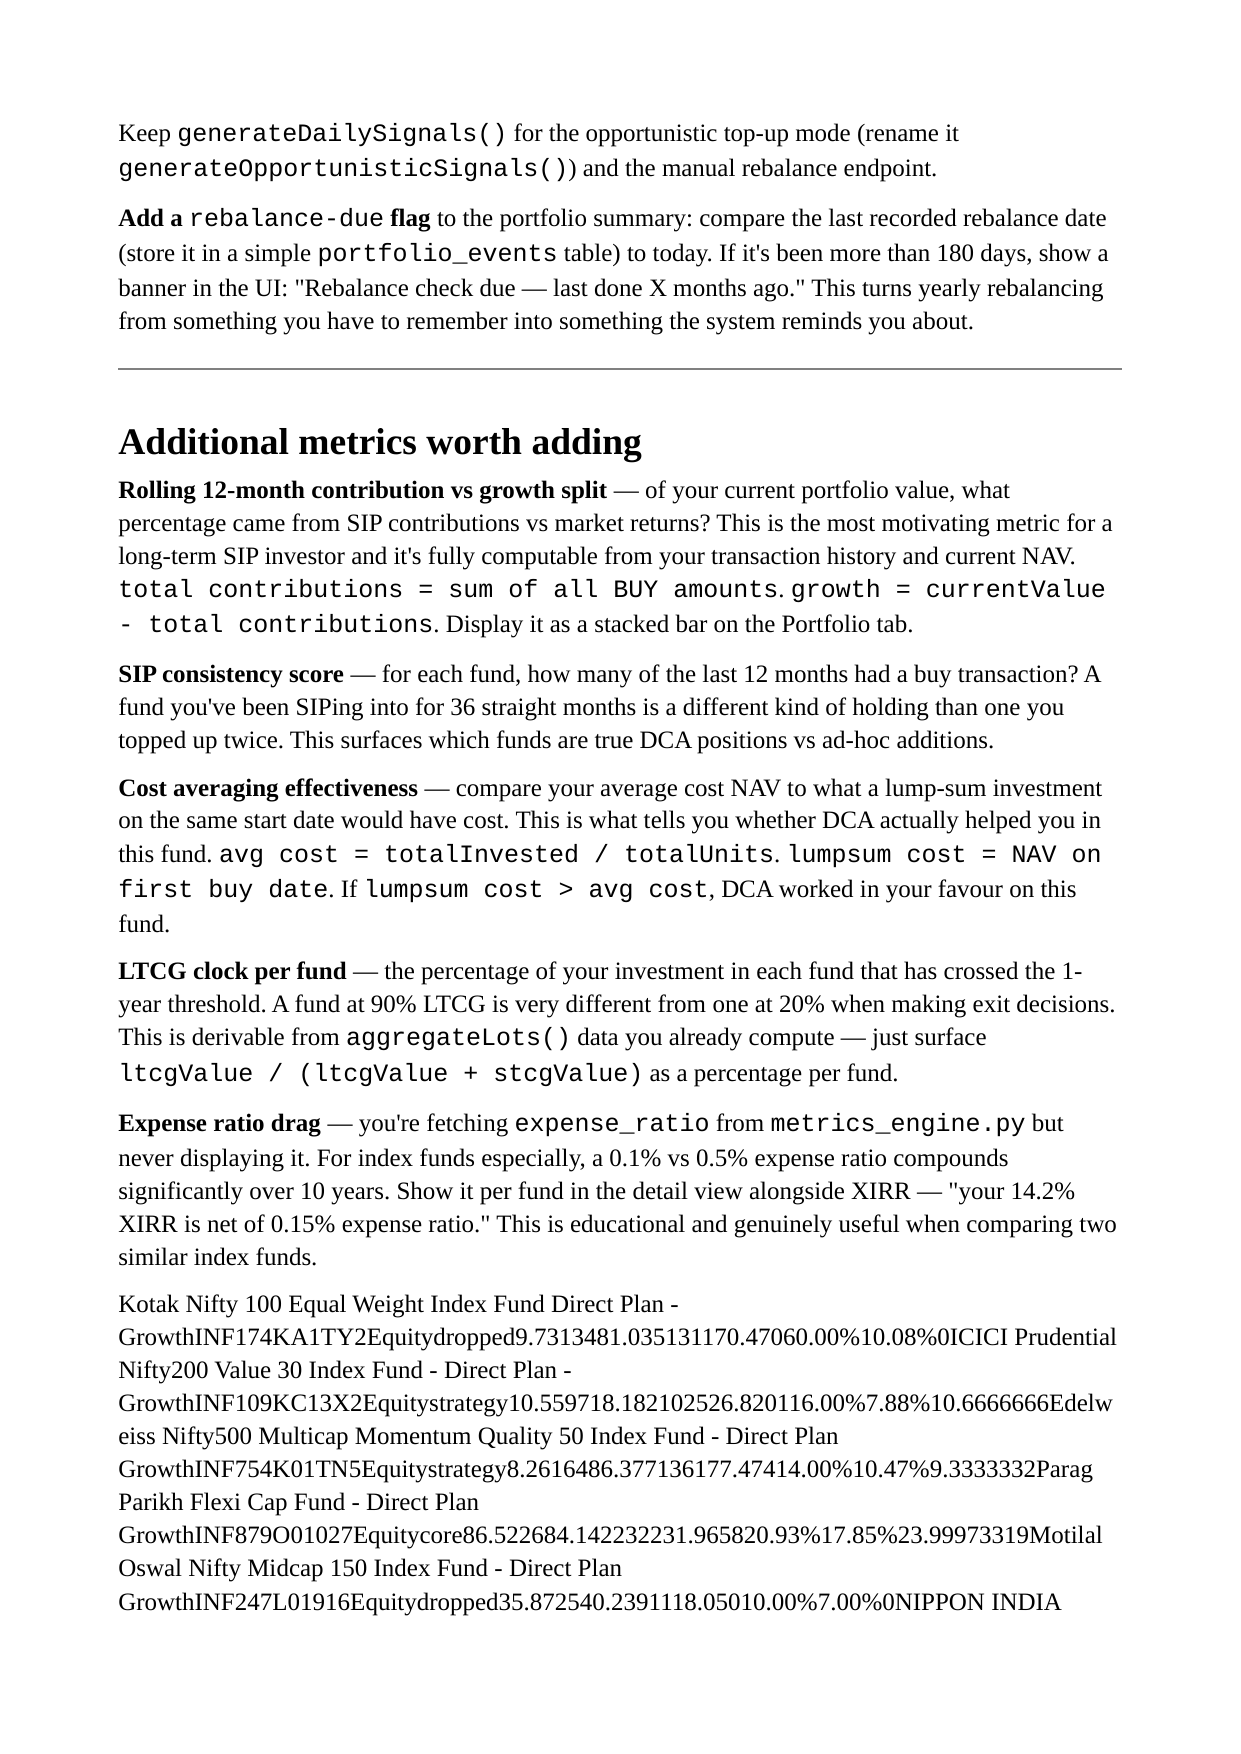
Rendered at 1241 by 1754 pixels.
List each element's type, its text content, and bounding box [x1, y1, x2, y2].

text Cost averaging effectiveness — compare your average cost NAV to what a lump-sum investment on the same start date would have cost. This is what tells you whether DCA actually helped you in this fund. avg cost = totalInvested / totalUnits. lumpsum cost = NAV on first buy date. If lumpsum cost > avg cost, DCA worked in your favour on this fund. [118, 773, 1122, 938]
text Keep generateDailySignals() for the opportunistic top-up mode (rename it generateOpportunisticSignals()) and the manual rebalance endpoint. [118, 118, 1122, 184]
text SIP consistency score — for each fund, how many of the last 12 months had a buy transaction? A fund you've been SIPing into for 36 straight months is a different kind of holding than one you topped up twice. This surfaces which funds are true DCA positions vs ad-hoc additions. [118, 659, 1122, 754]
text Expense ratio drag — you're fetching expense_ratio from metrics_engine.py but never displaying it. For index funds especially, a 0.1% vs 0.5% expense ratio compounds significantly over 10 years. Show it per fund in the detail view alongside XIRR — "your 14.2% XIRR is net of 0.15% expense ratio." This is educational and genuinely useful when comparing two similar index funds. [118, 1108, 1122, 1271]
text LTCG clock per fund — the percentage of your investment in each fund that has crossed the 1-year threshold. A fund at 90% LTCG is very different from one at 20% when making exit decisions. This is derivable from aggregateLots() data you already compute — just surface ltcgValue / (ltcgValue + stcgValue) as a percentage per fund. [118, 956, 1122, 1088]
subtitle Additional metrics worth adding [118, 419, 1122, 462]
text Rolling 12-month contribution vs growth split — of your current portfolio value, what percentage came from SIP contributions vs market returns? This is the most motivating metric for a long-term SIP investor and it's fully computable from your transaction history and current NAV. total contributions = sum of all BUY amounts. growth = currentValue - total contributions. Display it as a stacked bar on the Portfolio tab. [118, 475, 1122, 640]
text Add a rebalance-due flag to the portfolio summary: compare the last recorded rebalance date (store it in a simple portfolio_events table) to today. If it's been more than 180 days, show a banner in the UI: "Rebalance check due — last done X months ago." This turns yearly rebalancing from something you have to remember into something the system reminds you about. [118, 203, 1122, 335]
text Kotak Nifty 100 Equal Weight Index Fund Direct Plan - GrowthINF174KA1TY2Equitydropped9.7313481.035131170.47060.00%10.08%0ICICI Prudential Nifty200 Value 30 Index Fund - Direct Plan - GrowthINF109KC13X2Equitystrategy10.559718.182102526.820116.00%7.88%10.6666666Edelweiss Nifty500 Multicap Momentum Quality 50 Index Fund - Direct Plan GrowthINF754K01TN5Equitystrategy8.2616486.377136177.47414.00%10.47%9.3333332Parag Parikh Flexi Cap Fund - Direct Plan GrowthINF879O01027Equitycore86.522684.142232231.965820.93%17.85%23.99973319Motilal Oswal Nifty Midcap 150 Index Fund - Direct Plan GrowthINF247L01916Equitydropped35.872540.2391118.05010.00%7.00%0NIPPON INDIA [118, 1289, 1122, 1615]
